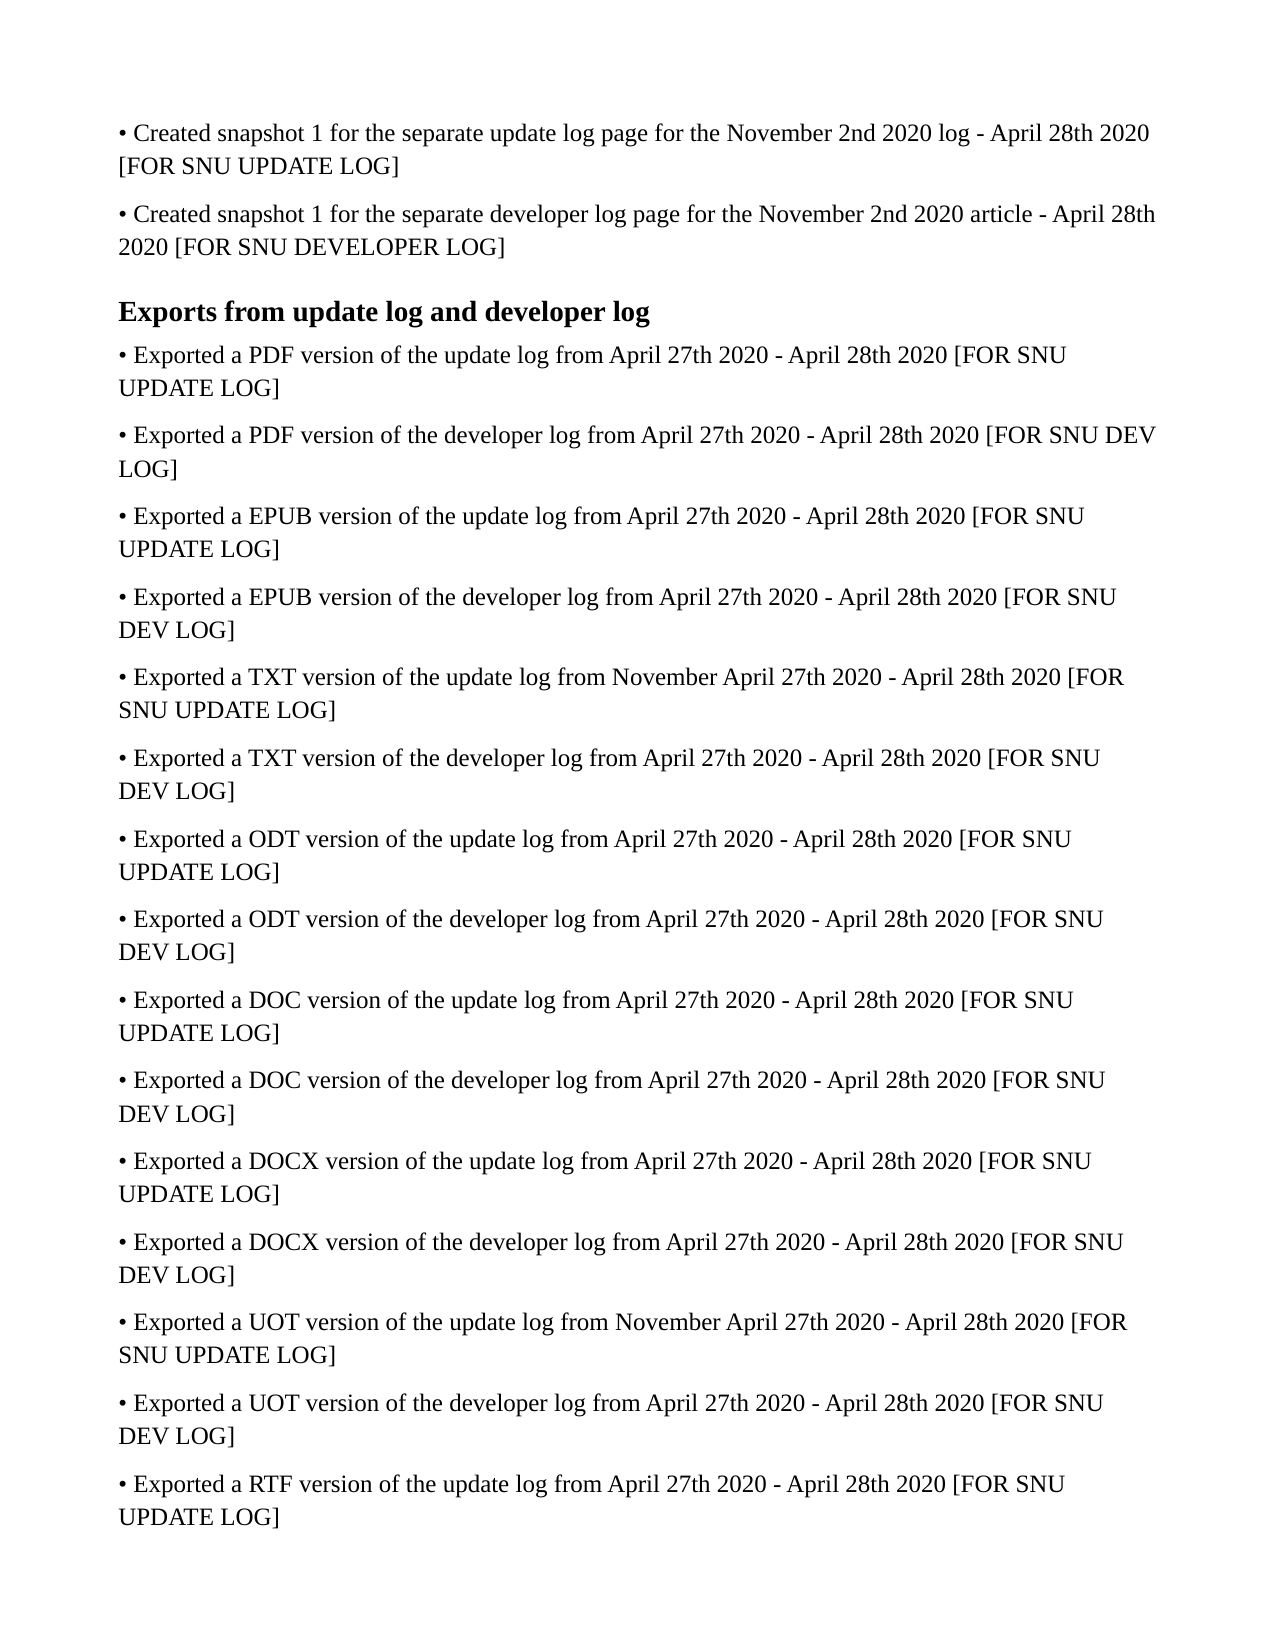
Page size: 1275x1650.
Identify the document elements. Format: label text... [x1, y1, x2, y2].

text • Exported a DOC version of the update log from April 27th 2020 - April 28th 2020 [FOR SNU UPDATE LOG] [118, 985, 1157, 1047]
text • Exported a DOCX version of the developer log from April 27th 2020 - April 28th 2020 [FOR SNU DEV LOG] [118, 1227, 1157, 1289]
text • Created snapshot 1 for the separate developer log page for the November 2nd 2020 article - April 28th 2020 [FOR SNU DEVELOPER LOG] [118, 199, 1157, 261]
text • Exported a TXT version of the developer log from April 27th 2020 - April 28th 2020 [FOR SNU DEV LOG] [118, 743, 1157, 805]
text • Exported a UOT version of the developer log from April 27th 2020 - April 28th 2020 [FOR SNU DEV LOG] [118, 1388, 1157, 1450]
subtitle Exports from update log and developer log [118, 294, 1157, 327]
text • Exported a DOCX version of the update log from April 27th 2020 - April 28th 2020 [FOR SNU UPDATE LOG] [118, 1146, 1157, 1208]
text • Exported a DOC version of the developer log from April 27th 2020 - April 28th 2020 [FOR SNU DEV LOG] [118, 1066, 1157, 1127]
text • Created snapshot 1 for the separate update log page for the November 2nd 2020 log - April 28th 2020 [FOR SNU UPDATE LOG] [118, 118, 1157, 180]
text • Exported a ODT version of the developer log from April 27th 2020 - April 28th 2020 [FOR SNU DEV LOG] [118, 904, 1157, 966]
text • Exported a EPUB version of the developer log from April 27th 2020 - April 28th 2020 [FOR SNU DEV LOG] [118, 582, 1157, 644]
text • Exported a PDF version of the update log from April 27th 2020 - April 28th 2020 [FOR SNU UPDATE LOG] [118, 340, 1157, 402]
text • Exported a TXT version of the update log from November April 27th 2020 - April 28th 2020 [FOR SNU UPDATE LOG] [118, 662, 1157, 724]
text • Exported a EPUB version of the update log from April 27th 2020 - April 28th 2020 [FOR SNU UPDATE LOG] [118, 501, 1157, 563]
text • Exported a RTF version of the update log from April 27th 2020 - April 28th 2020 [FOR SNU UPDATE LOG] [118, 1469, 1157, 1531]
text • Exported a PDF version of the developer log from April 27th 2020 - April 28th 2020 [FOR SNU DEV LOG] [118, 421, 1157, 482]
text • Exported a UOT version of the update log from November April 27th 2020 - April 28th 2020 [FOR SNU UPDATE LOG] [118, 1307, 1157, 1369]
text • Exported a ODT version of the update log from April 27th 2020 - April 28th 2020 [FOR SNU UPDATE LOG] [118, 824, 1157, 886]
